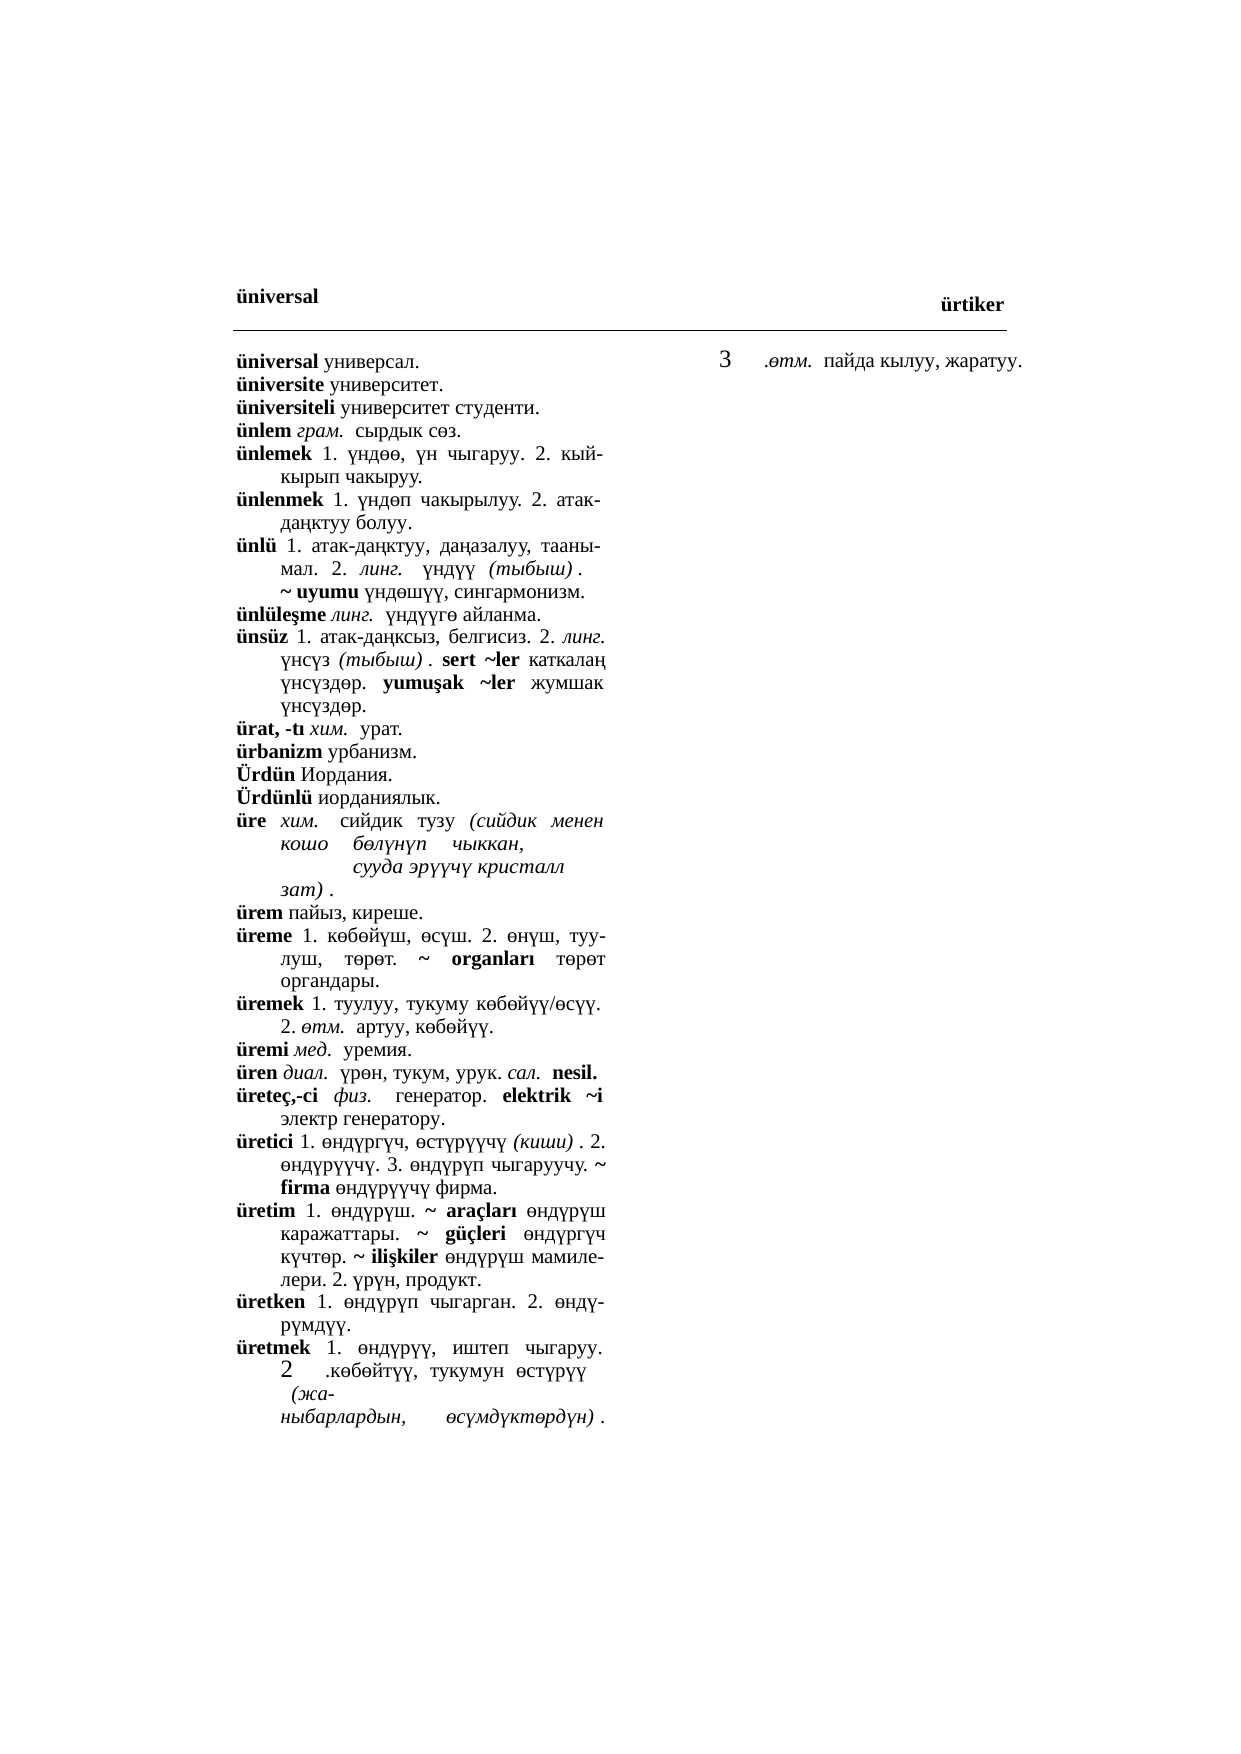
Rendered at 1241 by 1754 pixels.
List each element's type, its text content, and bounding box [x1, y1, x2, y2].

text üniversiteli университет студенти. [236, 396, 609, 419]
text üre хим. сийдик тузу (сийдик менен [236, 809, 609, 832]
text üremek 1. туулуу, тукуму көбөйүү/өсүү. [236, 992, 609, 1015]
text ünlüleşme линг. үндүүгө айланма. [236, 603, 609, 626]
text Ürdün Иордания. [236, 763, 609, 786]
text üretim 1. өндүрүш. ~ araçları өндүрүш каражаттары. ~ güçleri өндүргүч күчтөр. ~ ilişkiler өндүрүш мамиле- [236, 1199, 606, 1268]
text ныбарлардын, өсүмдүктөрдүн) . [280, 1405, 609, 1428]
text üniversal [236, 284, 319, 308]
text üretmek 1. өндүрүү, иштеп чыгаруу. [236, 1336, 609, 1359]
text üreme 1. көбөйүш, өсүш. 2. өнүш, туу- луш, төрөт. ~ organları төрөт органдары. [236, 924, 606, 992]
text ürat, -tı хим. урат. [236, 717, 609, 740]
text ünlem грам. сырдык сөз. [236, 419, 609, 442]
text Ürdünlü иорданиялык. [236, 786, 609, 809]
text üren диал. үрөн, тукум, урук. сал. nesil. üreteç,-ci физ. генератор. elektrik ~i [236, 1061, 606, 1107]
text ürtiker [941, 292, 1065, 316]
text ürbanizm урбанизм. [236, 740, 609, 763]
text ünlenmek 1. үндөп чакырылуу. 2. атак- даңктуу болуу. [236, 488, 609, 534]
text электр генератору. [280, 1107, 609, 1130]
text лери. 2. үрүн, продукт. [280, 1268, 609, 1291]
text ürem пайыз, киреше. [236, 901, 609, 924]
text üretken 1. өндүрүп чыгарган. 2. өндү- рүмдүү. [236, 1291, 609, 1336]
text ünlemek 1. үндөө, үн чыгаруу. 2. кый- кырып чакыруу. [236, 442, 609, 488]
text мал. 2. линг. үндүү (тыбыш) . ~ uyumu үндөшүү, сингармонизм. [280, 557, 606, 603]
text ünsüz 1. атак-даңксыз, белгисиз. 2. линг. үнсүз (тыбыш) . sert ~ler каткалаң үнсүздөр. yumuşak ~ler жумшак [236, 626, 606, 694]
text ünlü 1. атак-даңктуу, даңазалуу, тааны- [236, 534, 609, 557]
text üremi мед. уремия. [236, 1038, 609, 1061]
text üretici 1. өндүргүч, өстүрүүчү (киши) . 2. өндүрүүчү. 3. өндүрүп чыгаруучу. ~ firma өндүрүүчү фирма. [236, 1130, 606, 1199]
text кошо бөлүнүп чыккан, сууда эрүүчү кристалл зат) . [280, 832, 606, 901]
text üniversal универсал. [236, 349, 609, 373]
list .өтм. пайда кылуу, жаратуу. [719, 349, 1065, 372]
text үнсүздөр. [280, 694, 609, 717]
list .көбөйтүү, тукумун өстүрүү (жа- [280, 1359, 609, 1405]
text 2. өтм. артуу, көбөйүү. [280, 1015, 606, 1038]
text üniversite университет. [236, 373, 609, 396]
